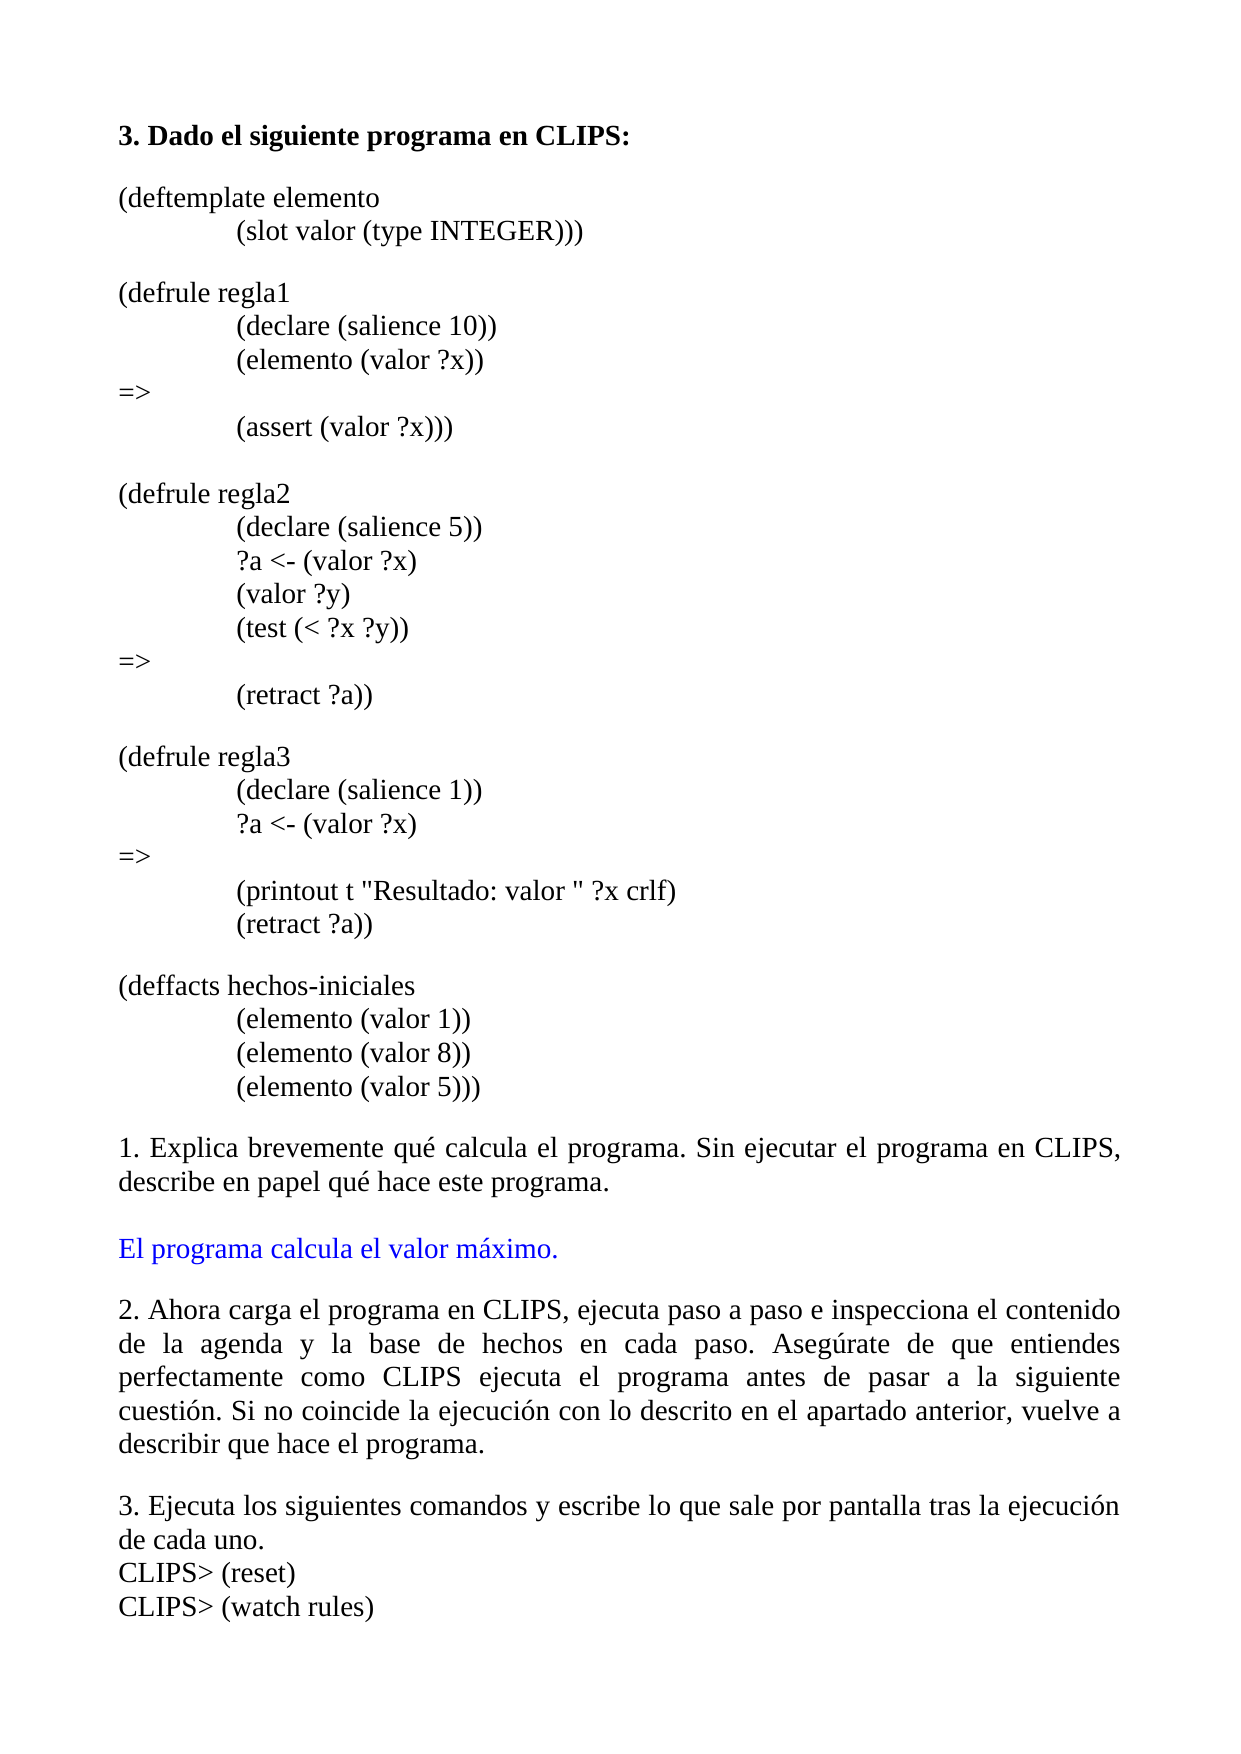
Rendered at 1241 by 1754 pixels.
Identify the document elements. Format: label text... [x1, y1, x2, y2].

text 2. Ahora carga el programa en CLIPS, ejecuta paso a paso e inspecciona el contenido de la agenda y la base de hechos en cada paso. Asegúrate de que entiendes perfectamente como CLIPS ejecuta el programa antes de pasar a la siguiente cuestión. Si no coincide la ejecución con lo descrito en el apartado anterior, vuelve a describir que hace el programa. [118, 1292, 1122, 1460]
text (deffacts hechos-iniciales [118, 968, 1122, 1002]
text (slot valor (type INTEGER))) [118, 213, 1122, 247]
text El programa calcula el valor máximo. [118, 1231, 1122, 1264]
text => [118, 839, 1122, 873]
text (printout t "Resultado: valor " ?x crlf) [118, 873, 1122, 907]
text (defrule regla2 [118, 476, 1122, 509]
text CLIPS> (reset) [118, 1555, 1122, 1589]
text (valor ?y) [118, 577, 1122, 610]
text 3. Ejecuta los siguientes comandos y escribe lo que sale por pantalla tras la ejecución de cada uno. [118, 1488, 1122, 1555]
text (elemento (valor 5))) [118, 1069, 1122, 1102]
text (elemento (valor 1)) [118, 1002, 1122, 1035]
text (retract ?a)) [118, 907, 1122, 940]
text 1. Explica brevemente qué calcula el programa. Sin ejecutar el programa en CLIPS, describe en papel qué hace este programa. [118, 1130, 1122, 1197]
text CLIPS> (watch rules) [118, 1589, 1122, 1622]
text (retract ?a)) [118, 677, 1122, 711]
text (defrule regla1 [118, 275, 1122, 308]
text => [118, 644, 1122, 677]
text (elemento (valor ?x)) [118, 342, 1122, 375]
text (deftemplate elemento [118, 180, 1122, 213]
text (declare (salience 5)) [118, 509, 1122, 543]
text (declare (salience 10)) [118, 308, 1122, 342]
text (elemento (valor 8)) [118, 1035, 1122, 1069]
text ?a <- (valor ?x) [118, 543, 1122, 577]
text (assert (valor ?x))) [118, 409, 1122, 442]
text (test (< ?x ?y)) [118, 610, 1122, 644]
text (declare (salience 1)) [118, 772, 1122, 806]
text => [118, 375, 1122, 409]
text 3. Dado el siguiente programa en CLIPS: [118, 118, 1122, 152]
text ?a <- (valor ?x) [118, 806, 1122, 839]
text (defrule regla3 [118, 739, 1122, 772]
